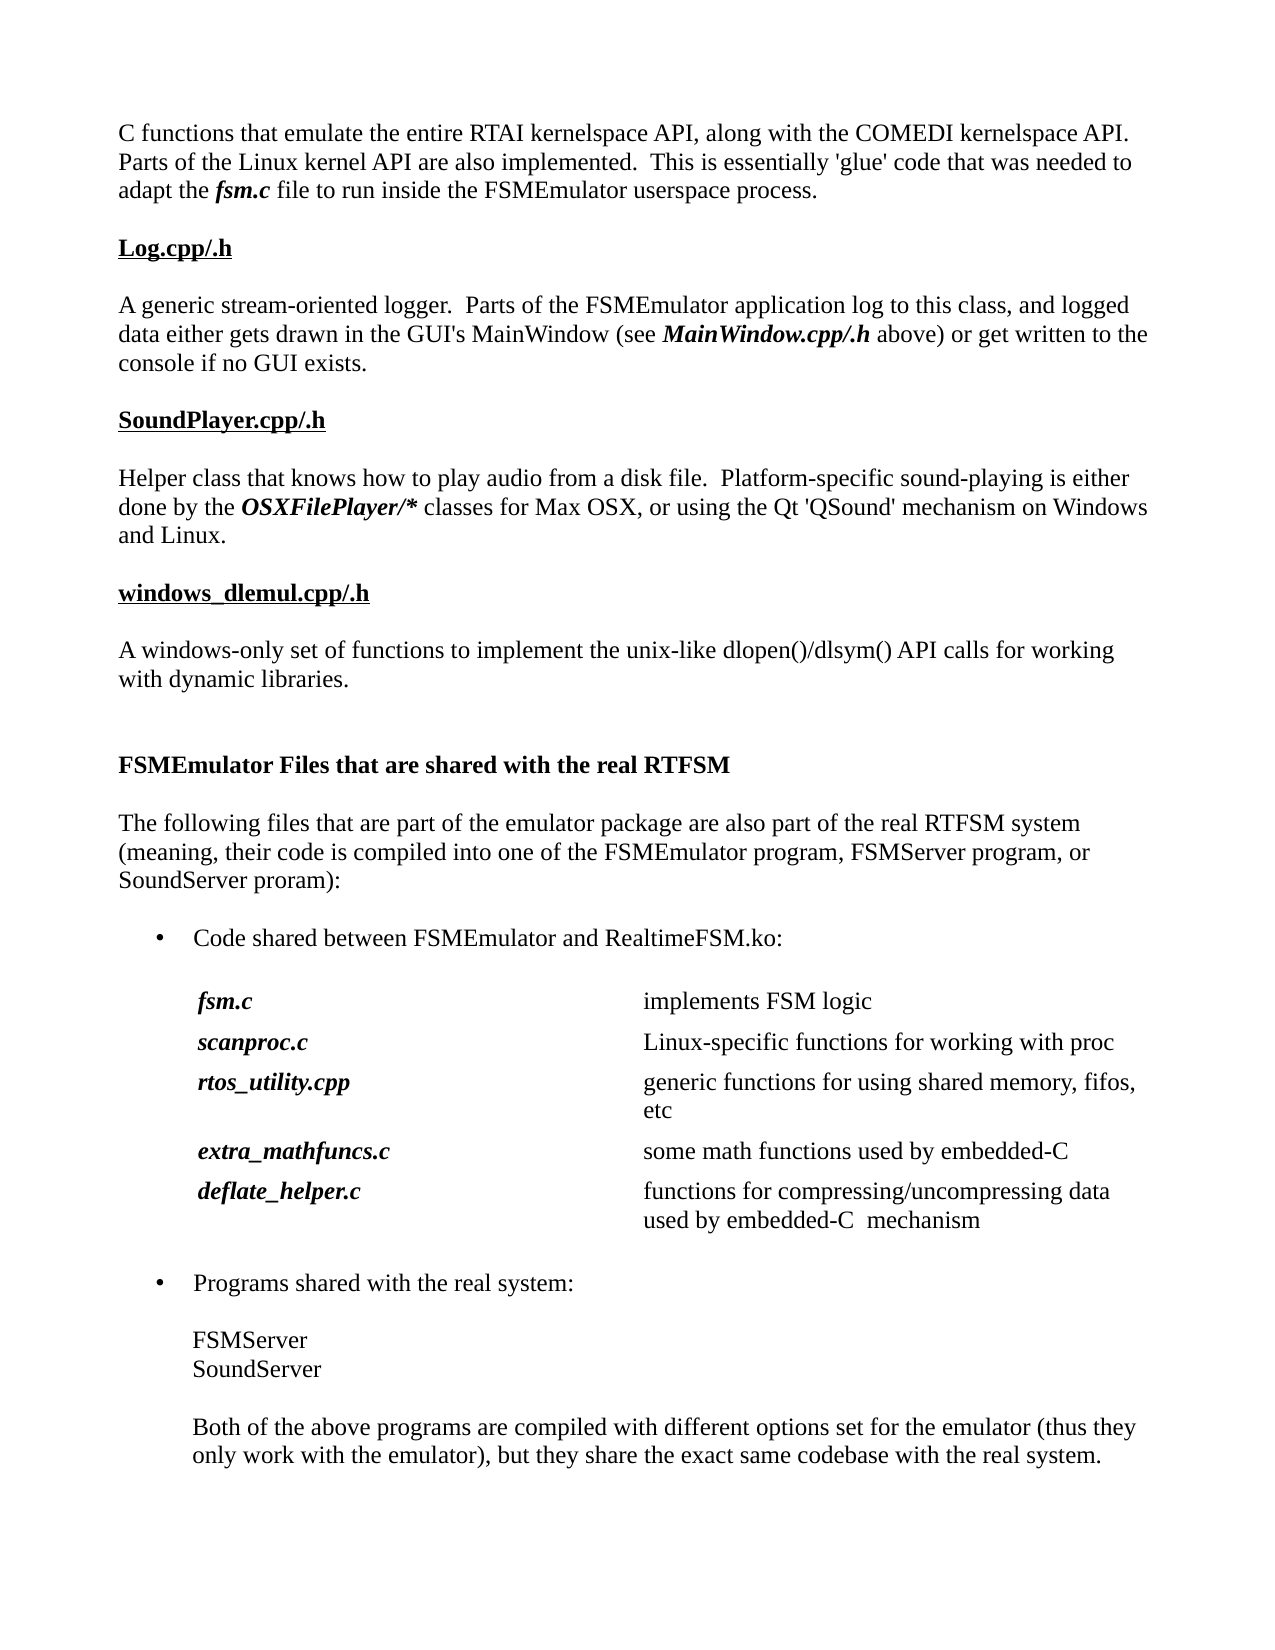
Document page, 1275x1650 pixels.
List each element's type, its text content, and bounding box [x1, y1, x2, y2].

text SoundServer [192, 1354, 1157, 1383]
text SoundPlayer.cpp/.h [118, 406, 1157, 434]
text A generic stream-oriented logger. Parts of the FSMEmulator application log to this class, and logged data either gets drawn in the GUI's MainWindow (see MainWindow.cpp/.h above) or get written to the console if no GUI exists. [118, 291, 1157, 377]
table_cell scanproc.c [118, 1021, 637, 1061]
text FSMEmulator Files that are shared with the real RTFSM [118, 751, 1157, 779]
text A windows-only set of functions to implement the unix-like dlopen()/dlsym() API calls for working with dynamic libraries. [118, 636, 1157, 693]
text Both of the above programs are compiled with different options set for the emulator (thus they only work with the emulator), but they share the exact same codebase with the real system. [192, 1412, 1157, 1469]
text FSMServer [192, 1325, 1157, 1354]
table_cell Linux-specific functions for working with proc [638, 1021, 1157, 1061]
table_cell rtos_utility.cpp [118, 1061, 637, 1130]
table_cell extra_mathfuncs.c [118, 1130, 637, 1170]
table_cell deflate_helper.c [118, 1170, 637, 1239]
table_cell functions for compressing/uncompressing data used by embedded-C mechanism [638, 1170, 1157, 1239]
text windows_dlemul.cpp/.h [118, 578, 1157, 607]
table_header fsm.c [118, 981, 637, 1021]
table_cell generic functions for using shared memory, fifos, etc [638, 1061, 1157, 1130]
table_header implements FSM logic [638, 981, 1157, 1021]
text Helper class that knows how to play audio from a disk file. Platform-specific sound-playing is either done by the OSXFilePlayer/* classes for Max OSX, or using the Qt 'QSound' mechanism on Windows and Linux. [118, 463, 1157, 549]
text Log.cpp/.h [118, 233, 1157, 262]
text C functions that emulate the entire RTAI kernelspace API, along with the COMEDI kernelspace API. Parts of the Linux kernel API are also implemented. This is essentially 'glue' code that was needed to adapt the fsm.c file to run inside the FSMEmulator userspace process. [118, 118, 1157, 204]
list Programs shared with the real system: [156, 1268, 1157, 1297]
table_cell some math functions used by embedded-C [638, 1130, 1157, 1170]
text The following files that are part of the emulator package are also part of the real RTFSM system (meaning, their code is compiled into one of the FSMEmulator program, FSMServer program, or SoundServer proram): [118, 808, 1157, 894]
list Code shared between FSMEmulator and RealtimeFSM.ko: [156, 923, 1157, 952]
